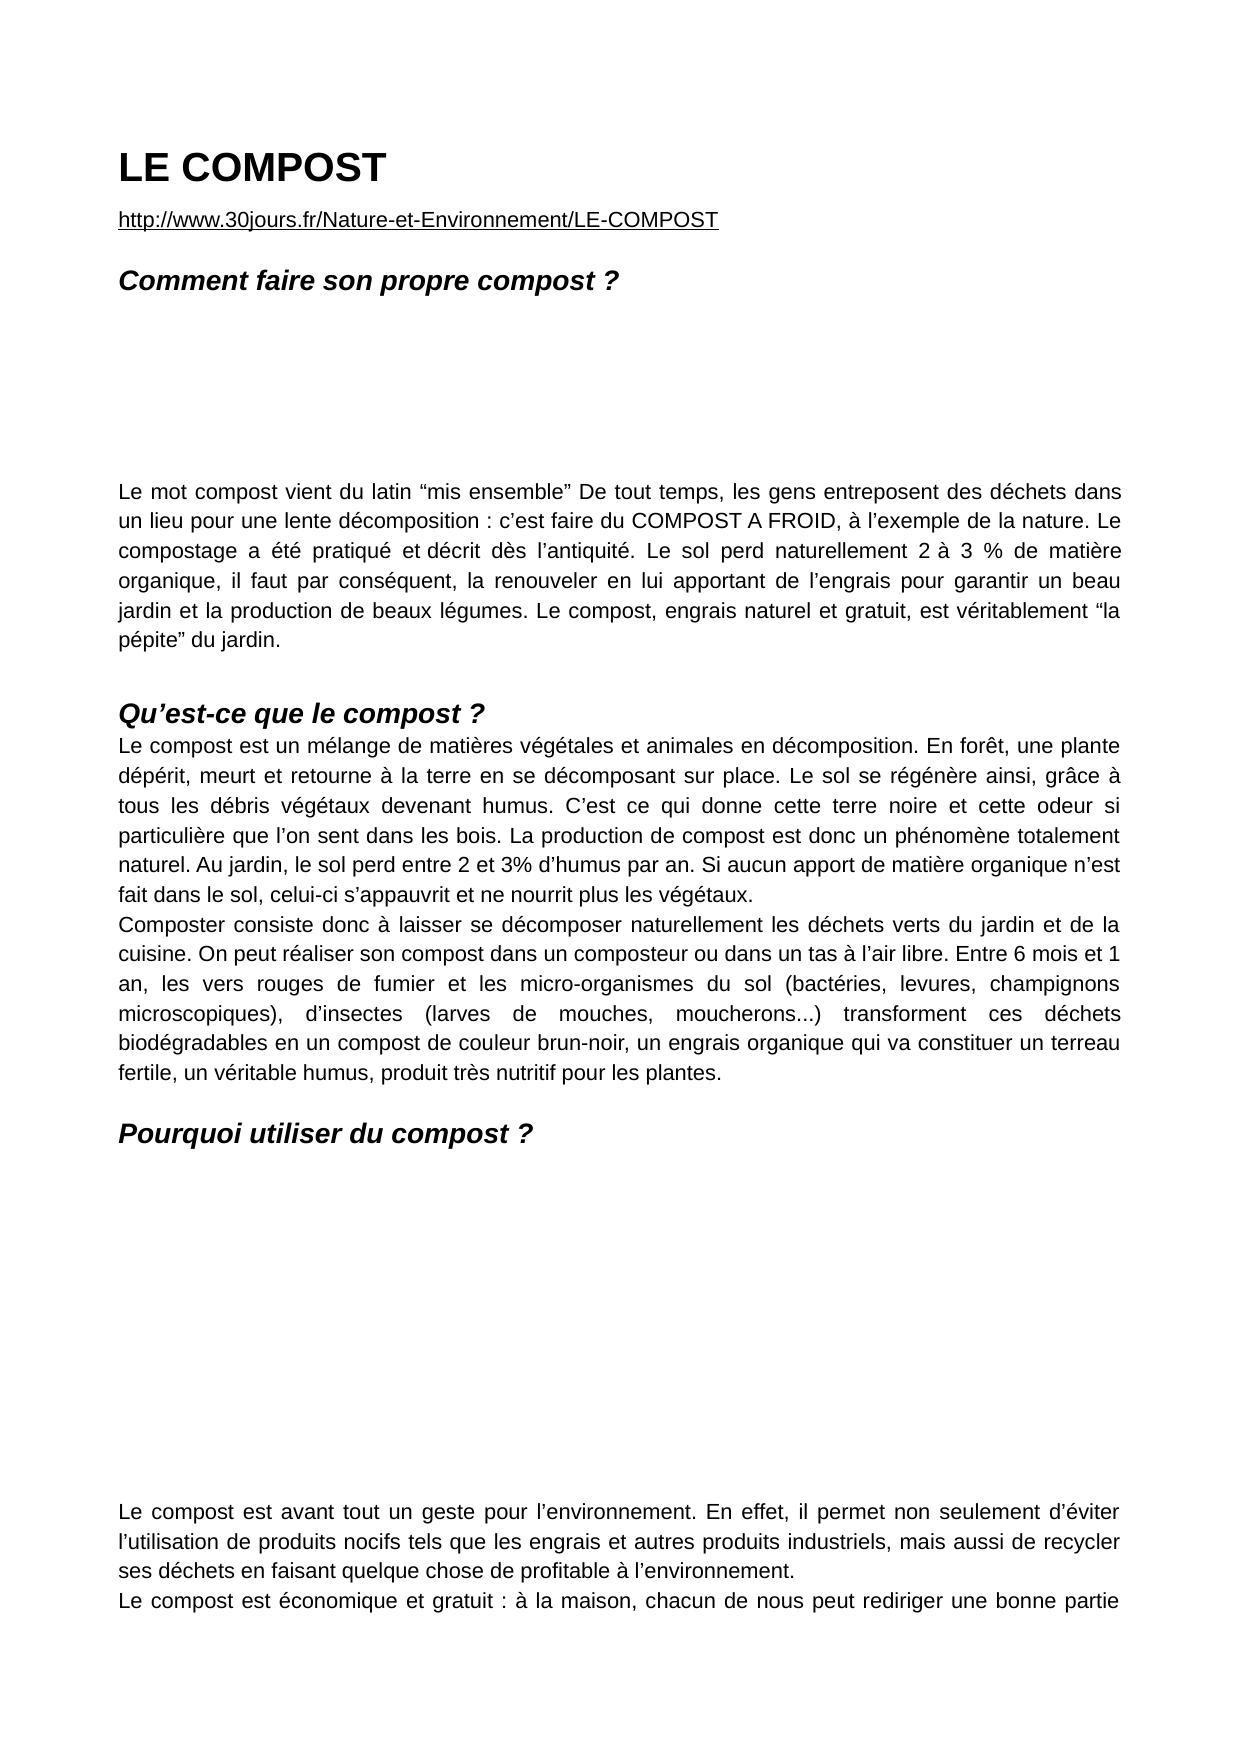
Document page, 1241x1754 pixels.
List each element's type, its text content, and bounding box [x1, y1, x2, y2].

text http://www.30jours.fr/Nature-et-Environnement/LE-COMPOST [118, 202, 1122, 232]
text Le compost est économique et gratuit : à la maison, chacun de nous peut rediriger une bonne partie [118, 1584, 1122, 1613]
subtitle Pourquoi utiliser du compost ? [118, 1115, 1122, 1149]
text Le compost est un mélange de matières végétales et animales en décomposition. En forêt, une plante dépérit, meurt et retourne à la terre en se décomposant sur place. Le sol se régénère ainsi, grâce à tous les débris végétaux devenant humus. C’est ce qui donne cette terre noire et cette odeur si particulière que l’on sent dans les bois. La production de compost est donc un phénomène totalement naturel. Au jardin, le sol perd entre 2 et 3% d’humus par an. Si aucun apport de matière organique n’est fait dans le sol, celui-ci s’appauvrit et ne nourrit plus les végétaux. [118, 729, 1122, 907]
subtitle LE COMPOST [118, 143, 1122, 190]
subtitle Qu’est-ce que le compost ? [118, 694, 1122, 729]
text Le mot compost vient du latin “mis ensemble” De tout temps, les gens entreposent des déchets dans un lieu pour une lente décomposition : c’est faire du COMPOST A FROID, à l’exemple de la nature. Le compostage a été pratiqué et décrit dès l’antiquité. Le sol perd naturellement 2 à 3 % de matière organique, il faut par conséquent, la renouveler en lui apportant de l’engrais pour garantir un beau jardin et la production de beaux légumes. Le compost, engrais naturel et gratuit, est véritablement “la pépite” du jardin. [118, 474, 1122, 652]
subtitle Comment faire son propre compost ? [118, 262, 1122, 296]
text Composter consiste donc à laisser se décomposer naturellement les déchets verts du jardin et de la cuisine. On peut réaliser son compost dans un composteur ou dans un tas à l’air libre. Entre 6 mois et 1 an, les vers rouges de fumier et les micro-organismes du sol (bactéries, levures, champignons microscopiques), d’insectes (larves de mouches, moucherons...) transforment ces déchets biodégradables en un compost de couleur brun-noir, un engrais organique qui va constituer un terreau fertile, un véritable humus, produit très nutritif pour les plantes. [118, 907, 1122, 1085]
text Le compost est avant tout un geste pour l’environnement. En effet, il permet non seulement d’éviter l’utilisation de produits nocifs tels que les engrais et autres produits industriels, mais aussi de recycler ses déchets en faisant quelque chose de profitable à l’environnement. [118, 1494, 1122, 1584]
